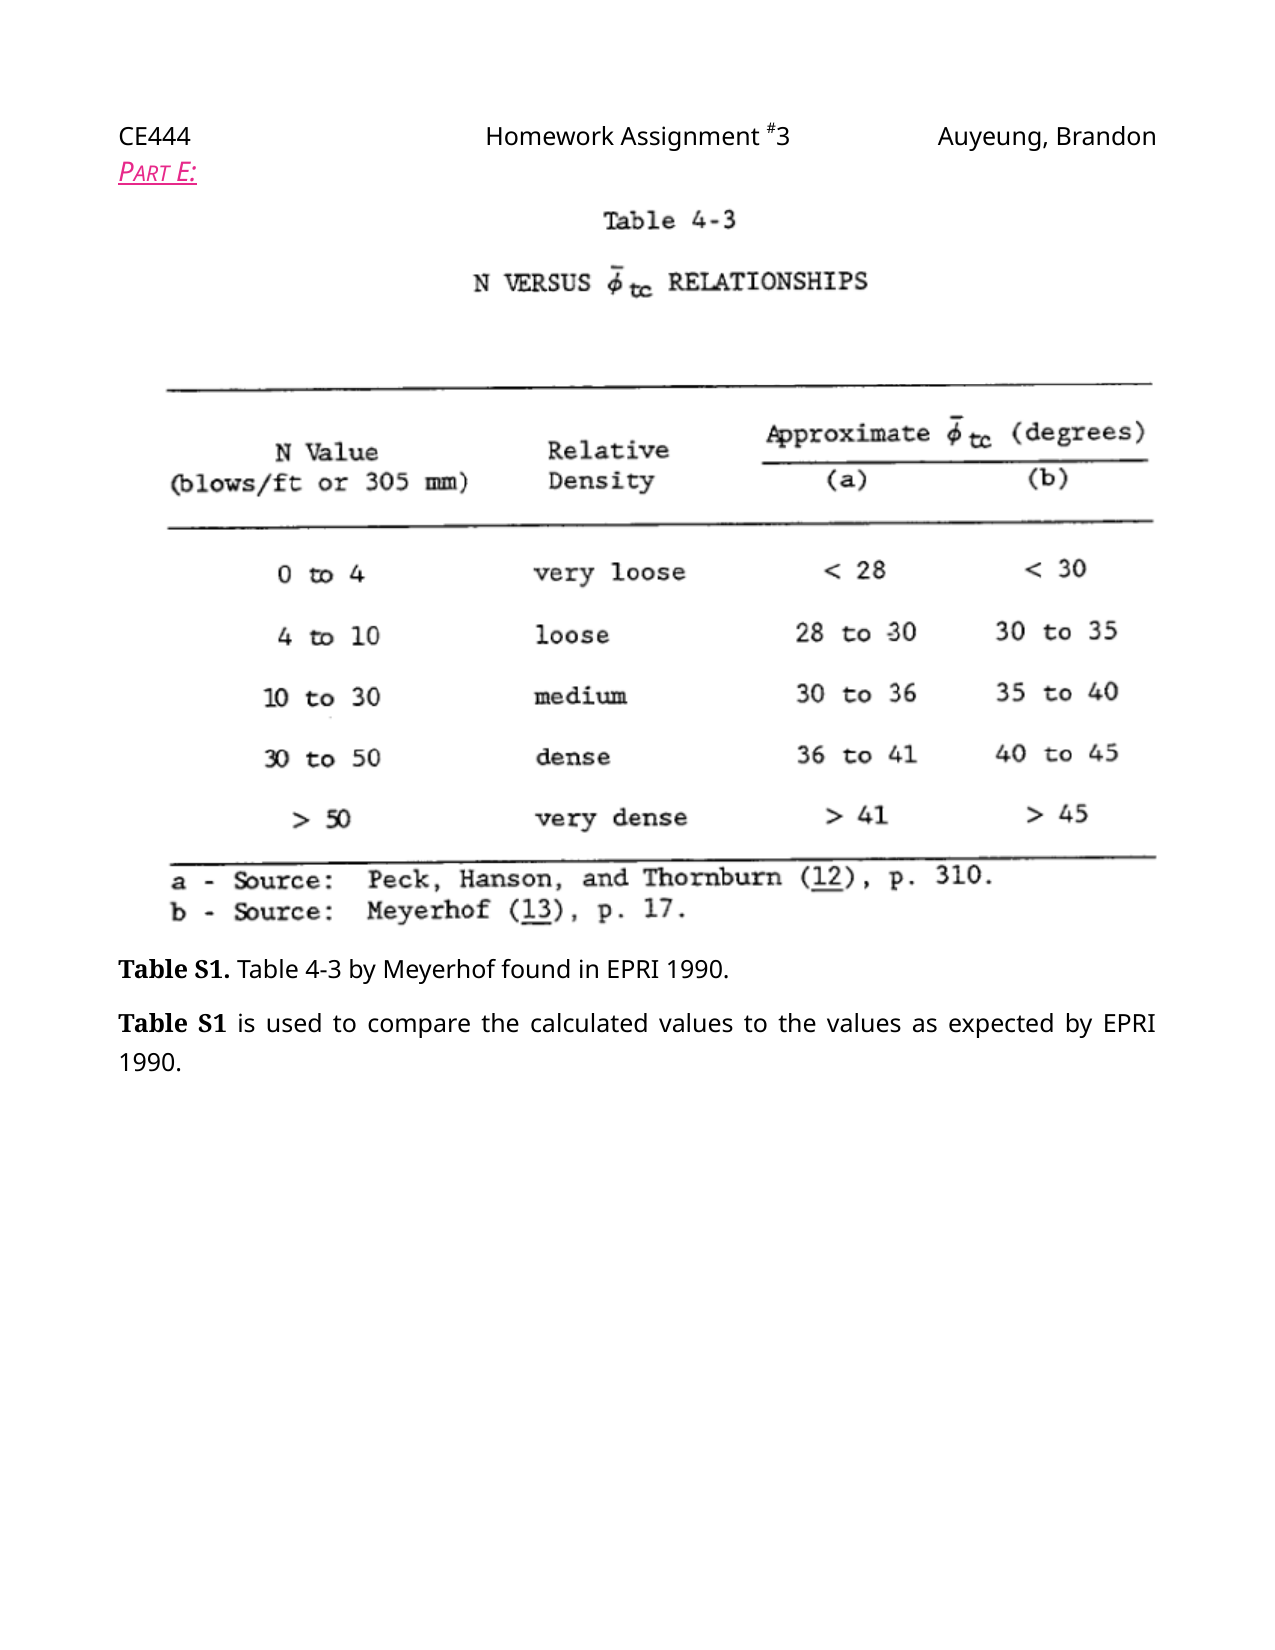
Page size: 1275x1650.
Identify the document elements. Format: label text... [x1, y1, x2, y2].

text Table S1. Table 4-3 by Meyerhof found in EPRI 1990. [118, 934, 1157, 986]
subtitle Part E: [118, 152, 1157, 189]
text Table S1 is used to compare the calculated values to the values as expected by EPRI 1990. [118, 1005, 1157, 1078]
picture [118, 201, 1157, 934]
